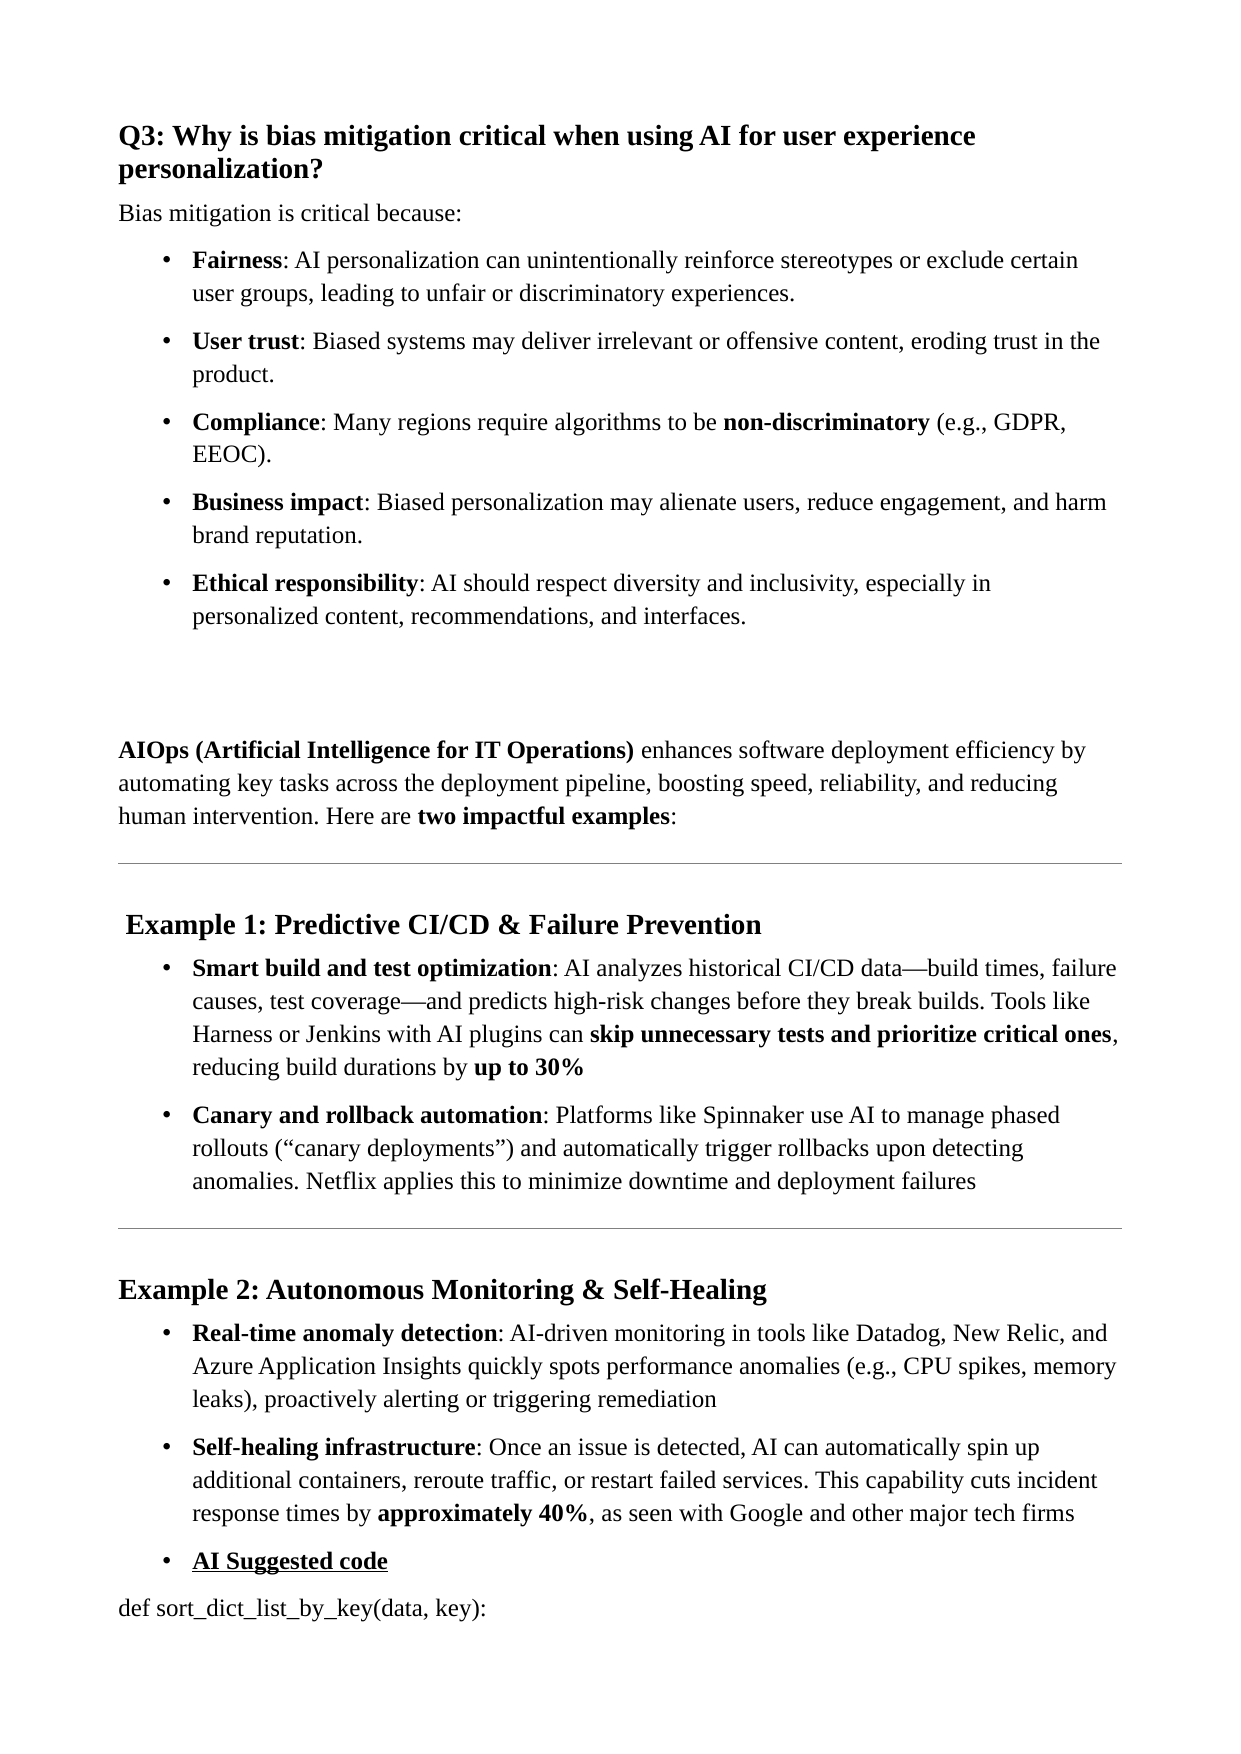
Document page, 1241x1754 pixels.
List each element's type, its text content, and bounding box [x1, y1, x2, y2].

list Smart build and test optimization: AI analyzes historical CI/CD data—build times, failure causes, test coverage—and predicts high-risk changes before they break builds. Tools like Harness or Jenkins with AI plugins can skip unnecessary tests and prioritize critical ones, reducing build durations by up to 30% [162, 953, 1122, 1081]
subtitle Example 2: Autonomous Monitoring & Self-Healing [118, 1272, 1122, 1306]
subtitle Q3: Why is bias mitigation critical when using AI for user experience personalization? [118, 118, 1122, 185]
text Bias mitigation is critical because: [118, 198, 1122, 226]
list AI Suggested code [162, 1546, 1122, 1574]
list Business impact: Biased personalization may alienate users, reduce engagement, and harm brand reputation. [162, 487, 1122, 549]
text def sort_dict_list_by_key(data, key): [118, 1593, 1122, 1622]
list Real-time anomaly detection: AI-driven monitoring in tools like Datadog, New Relic, and Azure Application Insights quickly spots performance anomalies (e.g., CPU spikes, memory leaks), proactively alerting or triggering remediation [162, 1318, 1122, 1413]
subtitle Example 1: Predictive CI/CD & Failure Prevention [118, 907, 1122, 941]
list Fairness: AI personalization can unintentionally reinforce stereotypes or exclude certain user groups, leading to unfair or discriminatory experiences. [162, 245, 1122, 307]
list Self-healing infrastructure: Once an issue is detected, AI can automatically spin up additional containers, reroute traffic, or restart failed services. This capability cuts incident response times by approximately 40%, as seen with Google and other major tech firms [162, 1432, 1122, 1527]
list User trust: Biased systems may deliver irrelevant or offensive content, eroding trust in the product. [162, 326, 1122, 388]
list Ethical responsibility: AI should respect diversity and inclusivity, especially in personalized content, recommendations, and interfaces. [162, 568, 1122, 629]
list Canary and rollback automation: Platforms like Spinnaker use AI to manage phased rollouts (“canary deployments”) and automatically trigger rollbacks upon detecting anomalies. Netflix applies this to minimize downtime and deployment failures [162, 1100, 1122, 1195]
text AIOps (Artificial Intelligence for IT Operations) enhances software deployment efficiency by automating key tasks across the deployment pipeline, boosting speed, reliability, and reducing human intervention. Here are two impactful examples: [118, 735, 1122, 829]
list Compliance: Many regions require algorithms to be non-discriminatory (e.g., GDPR, EEOC). [162, 407, 1122, 468]
